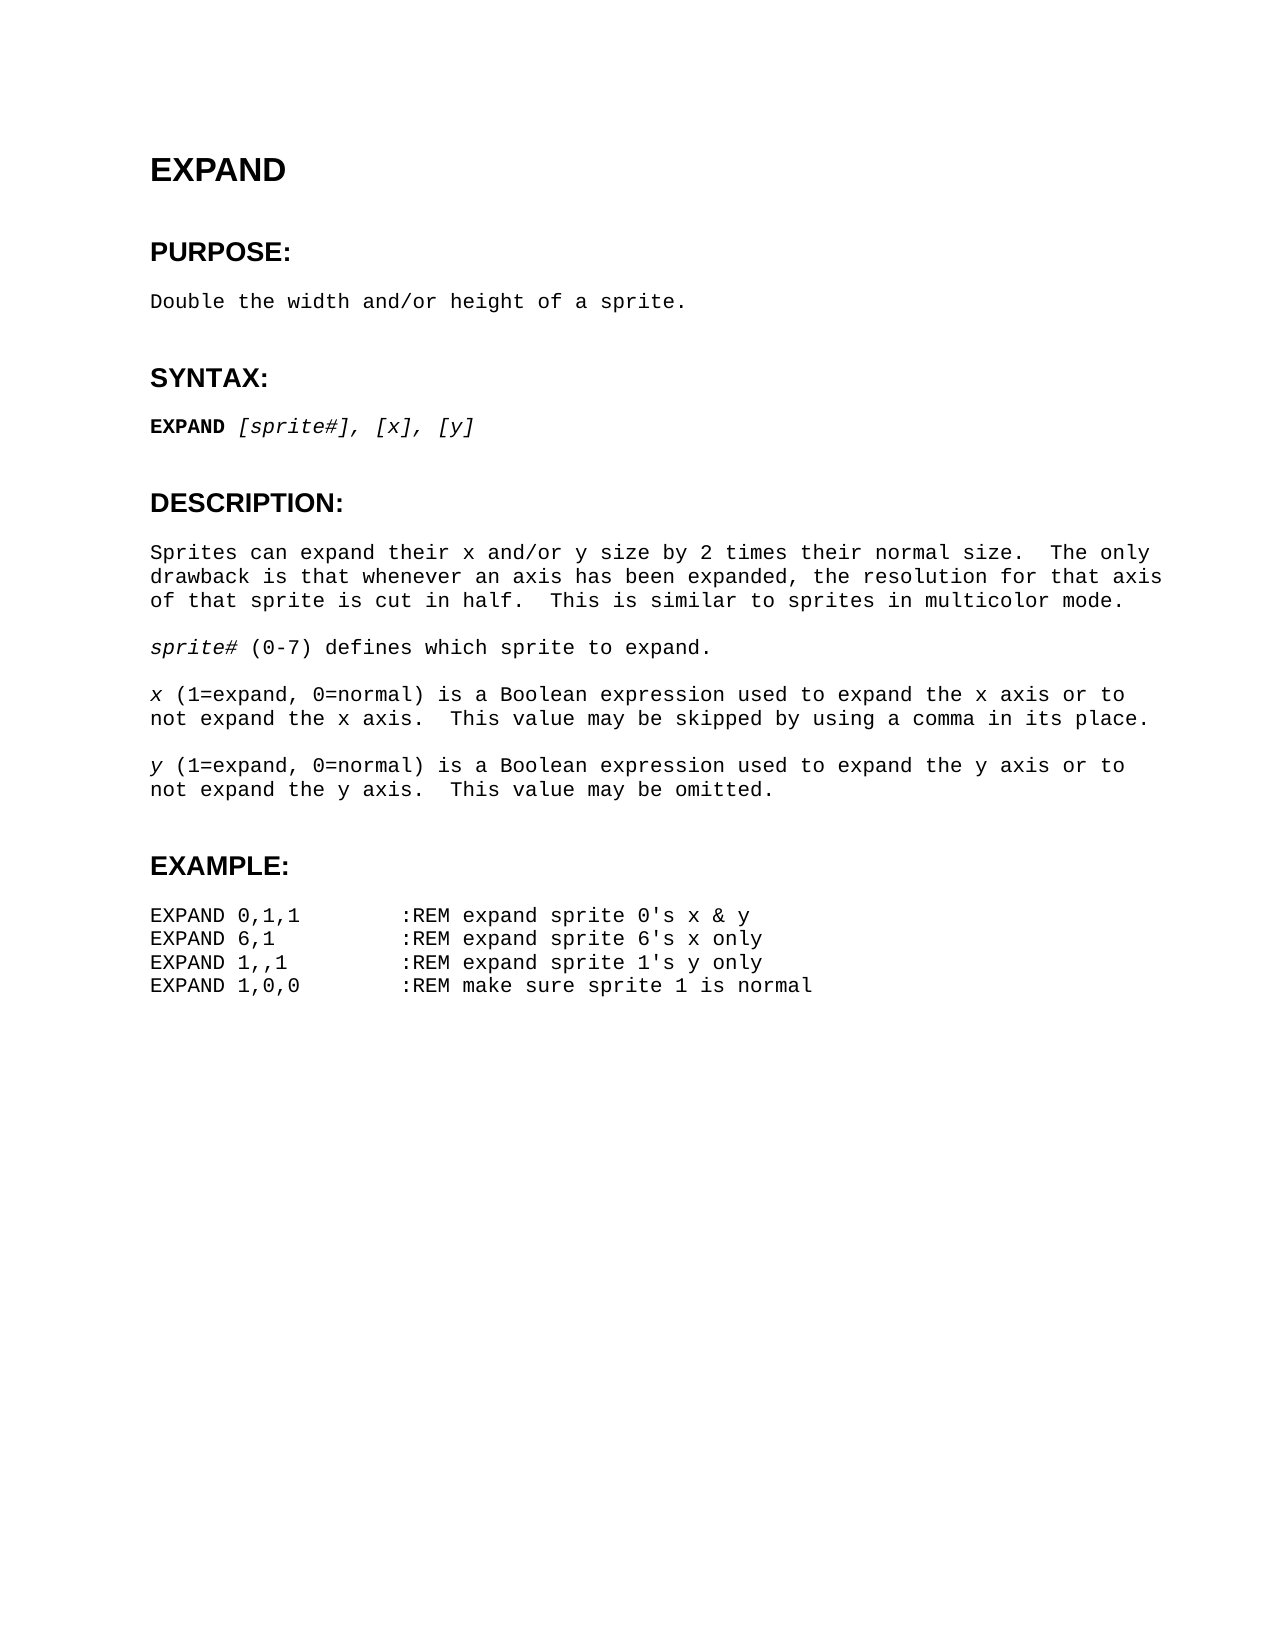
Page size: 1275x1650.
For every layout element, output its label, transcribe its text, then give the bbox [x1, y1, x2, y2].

text EXPAND [150, 150, 1162, 188]
text EXPAND [sprite#], [x], [y] [150, 416, 1162, 440]
text Sprites can expand their x and/or y size by 2 times their normal size. The only drawback is that whenever an axis has been expanded, the resolution for that axis of that sprite is cut in half. This is similar to sprites in multicolor mode. [150, 542, 1162, 613]
text y (1=expand, 0=normal) is a Boolean expression used to expand the y axis or to not expand the y axis. This value may be omitted. [150, 755, 1162, 802]
text DESCRIPTION: [150, 487, 1162, 519]
text PURPOSE: [150, 236, 1162, 267]
text EXPAND 1,0,0 :REM make sure sprite 1 is normal [150, 976, 1162, 999]
text Double the width and/or height of a sprite. [150, 291, 1162, 314]
text EXPAND 1,,1 :REM expand sprite 1's y only [150, 952, 1162, 976]
text x (1=expand, 0=normal) is a Boolean expression used to expand the x axis or to not expand the x axis. This value may be skipped by using a comma in its place. [150, 684, 1162, 731]
text EXAMPLE: [150, 850, 1162, 881]
text EXPAND 6,1 :REM expand sprite 6's x only [150, 928, 1162, 952]
text EXPAND 0,1,1 :REM expand sprite 0's x & y [150, 904, 1162, 928]
text SYNTAX: [150, 362, 1162, 393]
text sprite# (0-7) defines which sprite to expand. [150, 637, 1162, 661]
